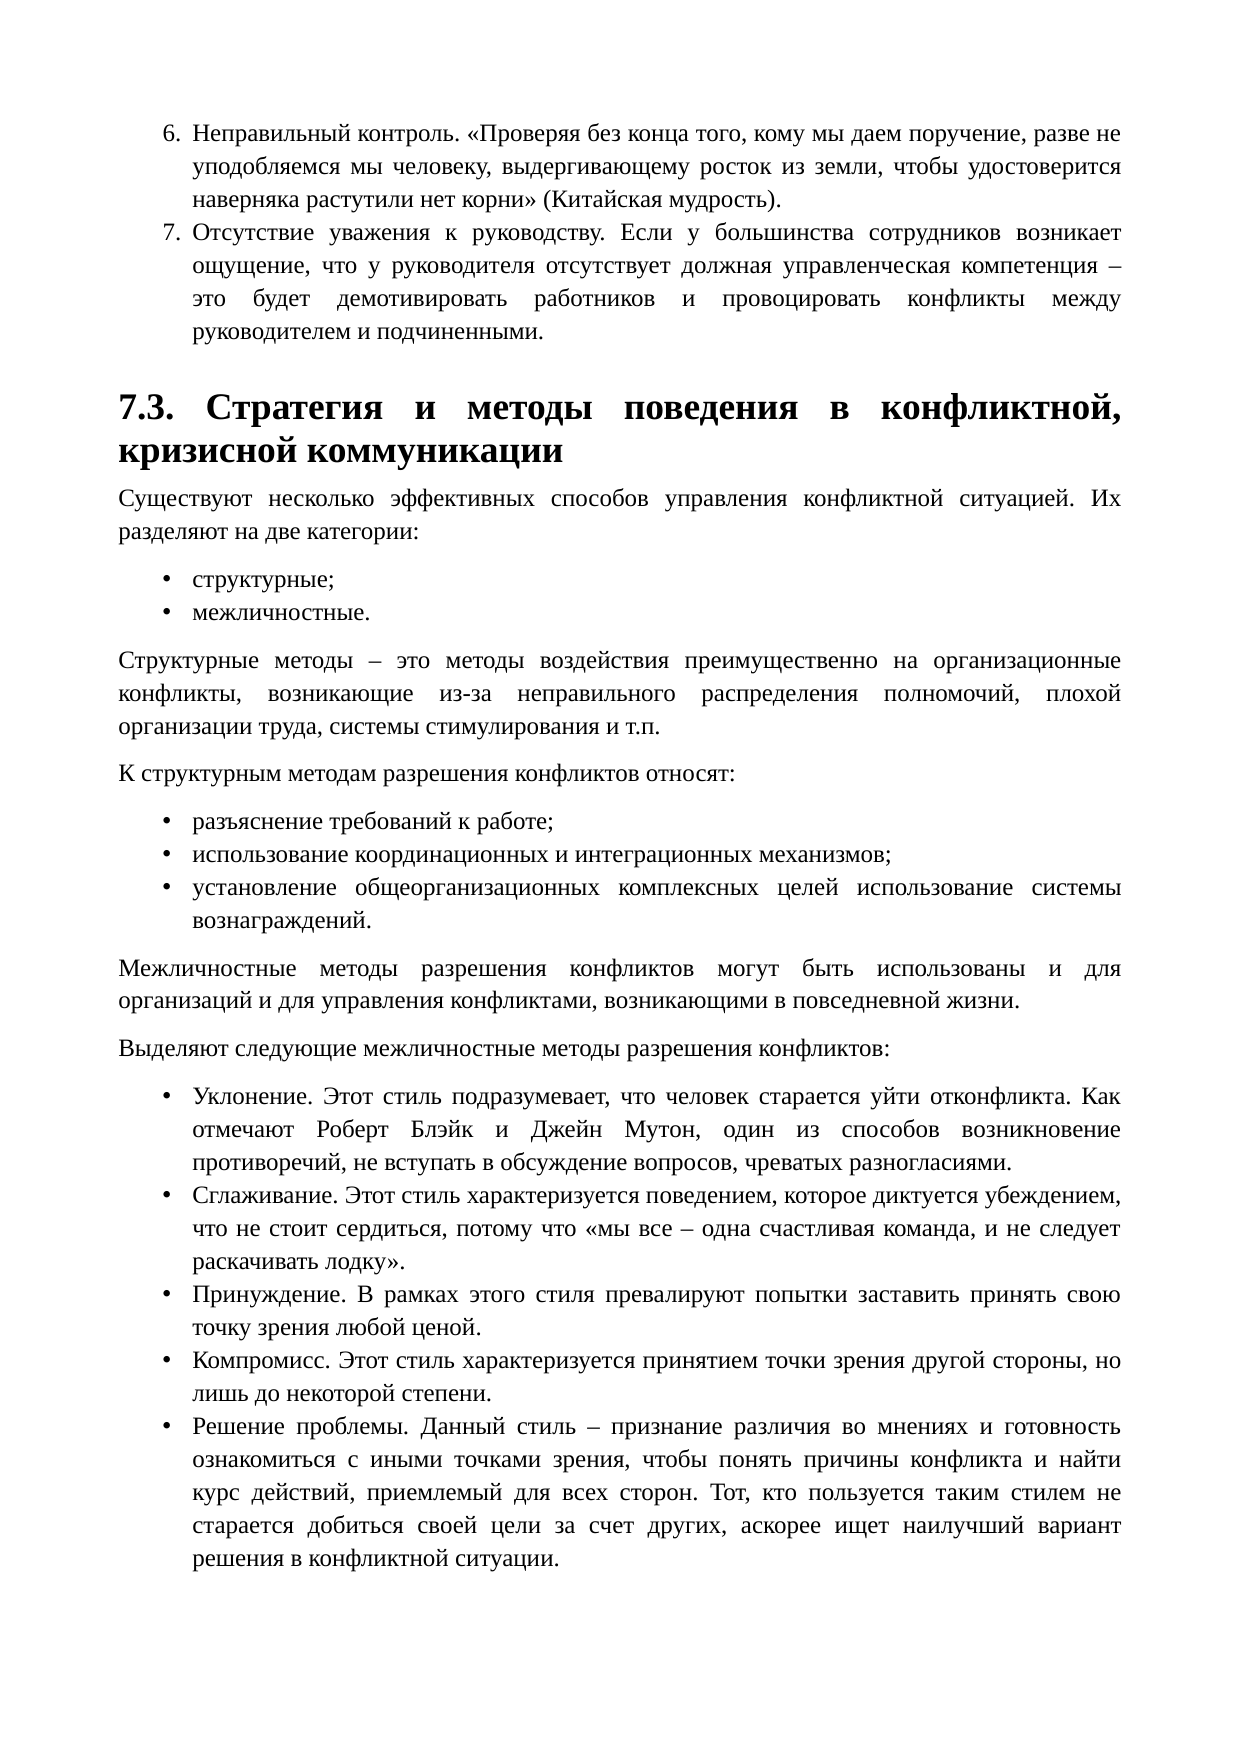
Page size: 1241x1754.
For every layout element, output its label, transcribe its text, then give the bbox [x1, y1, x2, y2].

list Отсутствие уважения к руководству. Если у большинства сотрудников возникает ощущение, что у руководителя отсутствует должная управленческая компетенция – это будет демотивировать работников и провоцировать конфликты между руководителем и подчиненными. [162, 217, 1122, 345]
list Компромисс. Этот стиль характеризуется принятием точки зрения другой стороны, но лишь до некоторой степени. [162, 1345, 1122, 1407]
text К структурным методам разрешения конфликтов относят: [118, 758, 1122, 787]
list межличностные. [162, 597, 1122, 626]
text Существуют несколько эффективных способов управления конфликтной ситуацией. Их разделяют на две категории: [118, 483, 1122, 545]
list Принуждение. В рамках этого стиля превалируют попытки заставить принять свою точку зрения любой ценой. [162, 1279, 1122, 1341]
text Межличностные методы разрешения конфликтов могут быть использованы и для организаций и для управления конфликтами, возникающими в повседневной жизни. [118, 953, 1122, 1014]
list Решение проблемы. Данный стиль – признание различия во мнениях и готовность ознакомиться с иными точками зрения, чтобы понять причины конфликта и найти курс действий, приемлемый для всех сторон. Тот, кто пользуется таким стилем не старается добиться своей цели за счет других, аскорее ищет наилучший вариант решения в конфликтной ситуации. [162, 1411, 1122, 1572]
list структурные; [162, 564, 1122, 593]
list Неправильный контроль. «Проверяя без конца того, кому мы даем поручение, разве не уподобляемся мы человеку, выдергивающему росток из земли, чтобы удостоверится наверняка растутили нет корни» (Китайская мудрость). [162, 118, 1122, 213]
text Структурные методы – это методы воздействия преимущественно на организационные конфликты, возникающие из-за неправильного распределения полномочий, плохой организации труда, системы стимулирования и т.п. [118, 645, 1122, 739]
list Уклонение. Этот стиль подразумевает, что человек старается уйти отконфликта. Как отмечают Роберт Блэйк и Джейн Мутон, один из способов возникновение противоречий, не вступать в обсуждение вопросов, чреватых разногласиями. [162, 1081, 1122, 1176]
list Сглаживание. Этот стиль характеризуется поведением, которое диктуется убеждением, что не стоит сердиться, потому что «мы все – одна счастливая команда, и не следует раскачивать лодку». [162, 1180, 1122, 1275]
subtitle 7.3. Стратегия и методы поведения в конфликтной, кризисной коммуникации [118, 385, 1122, 471]
list установление общеорганизационных комплексных целей использование системы вознаграждений. [162, 872, 1122, 934]
list использование координационных и интеграционных механизмов; [162, 839, 1122, 868]
list разъяснение требований к работе; [162, 806, 1122, 835]
text Выделяют следующие межличностные методы разрешения конфликтов: [118, 1033, 1122, 1062]
